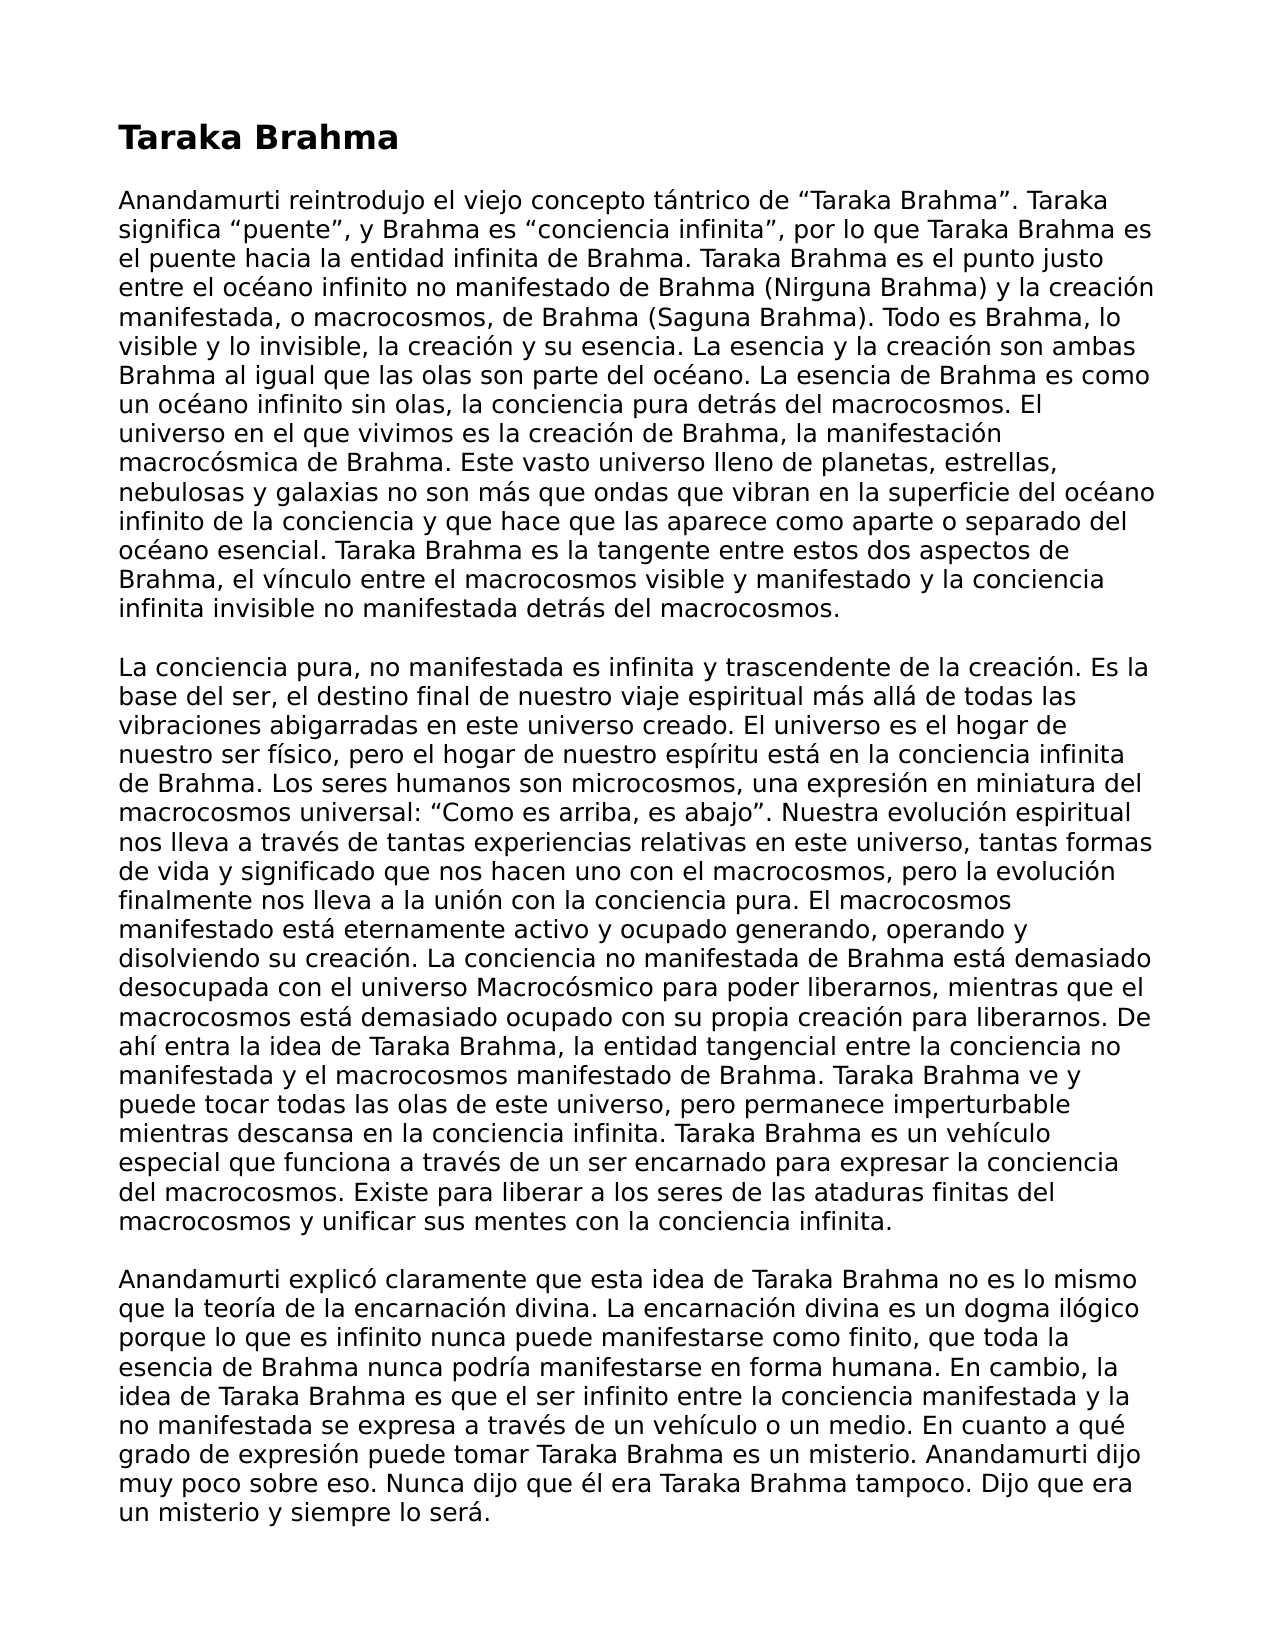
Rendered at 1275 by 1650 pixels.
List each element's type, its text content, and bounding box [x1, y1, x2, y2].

text Taraka Brahma Anandamurti reintrodujo el viejo concepto tántrico de “Taraka Brahma”. Taraka significa “puente”, y Brahma es “conciencia infinita”, por lo que Taraka Brahma es el puente hacia la entidad infinita de Brahma. Taraka Brahma es el punto justo entre el océano infinito no manifestado de Brahma (Nirguna Brahma) y la creación manifestada, o macrocosmos, de Brahma (Saguna Brahma). Todo es Brahma, lo visible y lo invisible, la creación y su esencia. La esencia y la creación son ambas Brahma al igual que las olas son parte del océano. La esencia de Brahma es como un océano infinito sin olas, la conciencia pura detrás del macrocosmos. El universo en el que vivimos es la creación de Brahma, la manifestación macrocósmica de Brahma. Este vasto universo lleno de planetas, estrellas, nebulosas y galaxias no son más que ondas que vibran en la superficie del océano infinito de la conciencia y que hace que las aparece como aparte o separado del océano esencial. Taraka Brahma es la tangente entre estos dos aspectos de Brahma, el vínculo entre el macrocosmos visible y manifestado y la conciencia infinita invisible no manifestada detrás del macrocosmos. La conciencia pura, no manifestada es infinita y trascendente de la creación. Es la base del ser, el destino final de nuestro viaje espiritual más allá de todas las vibraciones abigarradas en este universo creado. El universo es el hogar de nuestro ser físico, pero el hogar de nuestro espíritu está en la conciencia infinita de Brahma. Los seres humanos son microcosmos, una expresión en miniatura del macrocosmos universal: “Como es arriba, es abajo”. Nuestra evolución espiritual nos lleva a través de tantas experiencias relativas en este universo, tantas formas de vida y significado que nos hacen uno con el macrocosmos, pero la evolución finalmente nos lleva a la unión con la conciencia pura. El macrocosmos manifestado está eternamente activo y ocupado generando, operando y disolviendo su creación. La conciencia no manifestada de Brahma está demasiado desocupada con el universo Macrocósmico para poder liberarnos, mientras que el macrocosmos está demasiado ocupado con su propia creación para liberarnos. De ahí entra la idea de Taraka Brahma, la entidad tangencial entre la conciencia no manifestada y el macrocosmos manifestado de Brahma. Taraka Brahma ve y puede tocar todas las olas de este universo, pero permanece imperturbable mientras descansa en la conciencia infinita. Taraka Brahma es un vehículo especial que funciona a través de un ser encarnado para expresar la conciencia del macrocosmos. Existe para liberar a los seres de las ataduras finitas del macrocosmos y unificar sus mentes con la conciencia infinita. Anandamurti explicó claramente que esta idea de Taraka Brahma no es lo mismo que la teoría de la encarnación divina. La encarnación divina es un dogma ilógico porque lo que es infinito nunca puede manifestarse como finito, que toda la esencia de Brahma nunca podría manifestarse en forma humana. En cambio, la idea de Taraka Brahma es que el ser infinito entre la conciencia manifestada y la no manifestada se expresa a través de un vehículo o un medio. En cuanto a qué grado de expresión puede tomar Taraka Brahma es un misterio. Anandamurti dijo muy poco sobre eso. Nunca dijo que él era Taraka Brahma tampoco. Dijo que era un misterio y siempre lo será. [118, 118, 1157, 1528]
